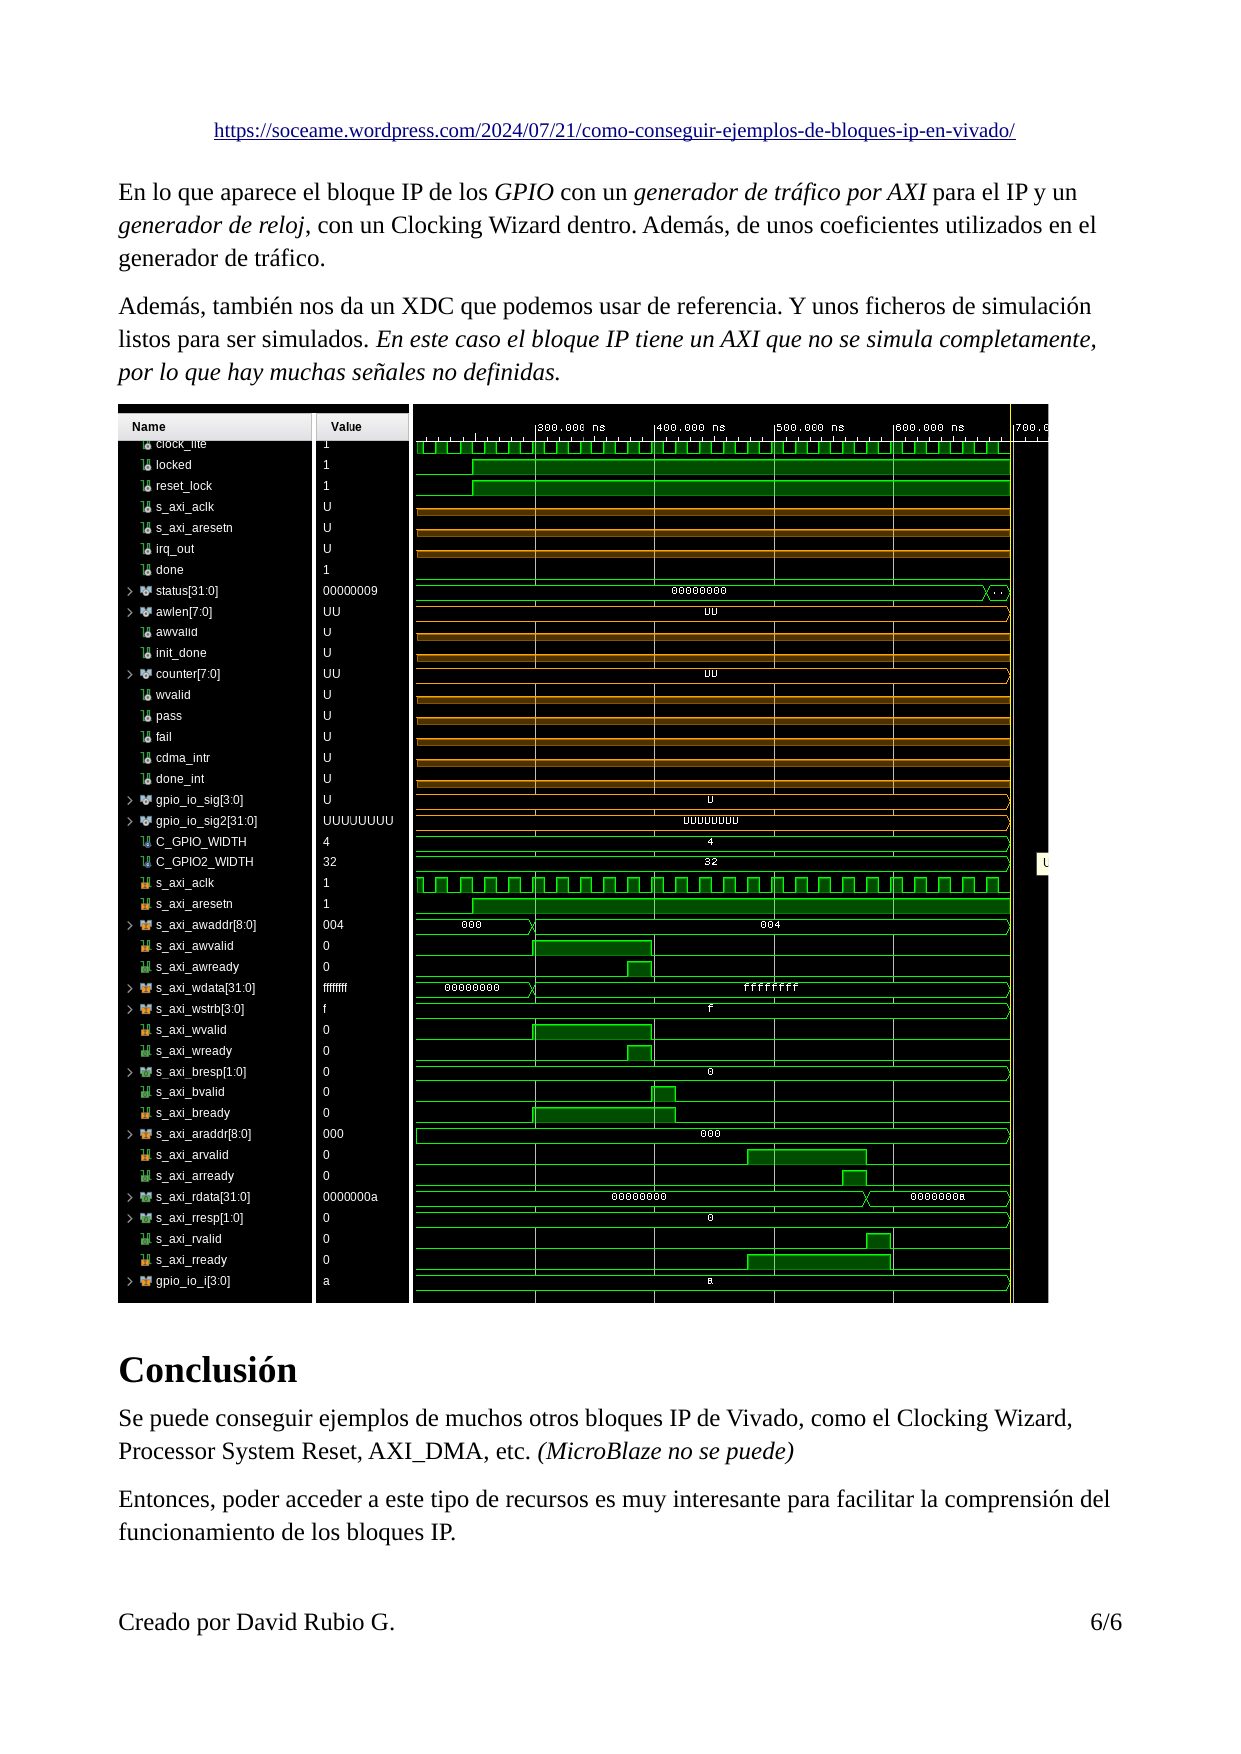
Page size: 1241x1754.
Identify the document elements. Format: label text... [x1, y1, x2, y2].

text En lo que aparece el bloque IP de los GPIO con un generador de tráfico por AXI para el IP y un generador de reloj, con un Clocking Wizard dentro. Además, de unos coeficientes utilizados en el generador de tráfico. [118, 177, 1122, 272]
subtitle Conclusión [118, 1348, 1122, 1391]
picture [118, 404, 1049, 1303]
text Entonces, poder acceder a este tipo de recursos es muy interesante para facilitar la comprensión del funcionamiento de los bloques IP. [118, 1484, 1122, 1546]
text Además, también nos da un XDC que podemos usar de referencia. Y unos ficheros de simulación listos para ser simulados. En este caso el bloque IP tiene un AXI que no se simula completamente, por lo que hay muchas señales no definidas. [118, 291, 1122, 386]
text Se puede conseguir ejemplos de muchos otros bloques IP de Vivado, como el Clocking Wizard, Processor System Reset, AXI_DMA, etc. (MicroBlaze no se puede) [118, 1403, 1122, 1465]
